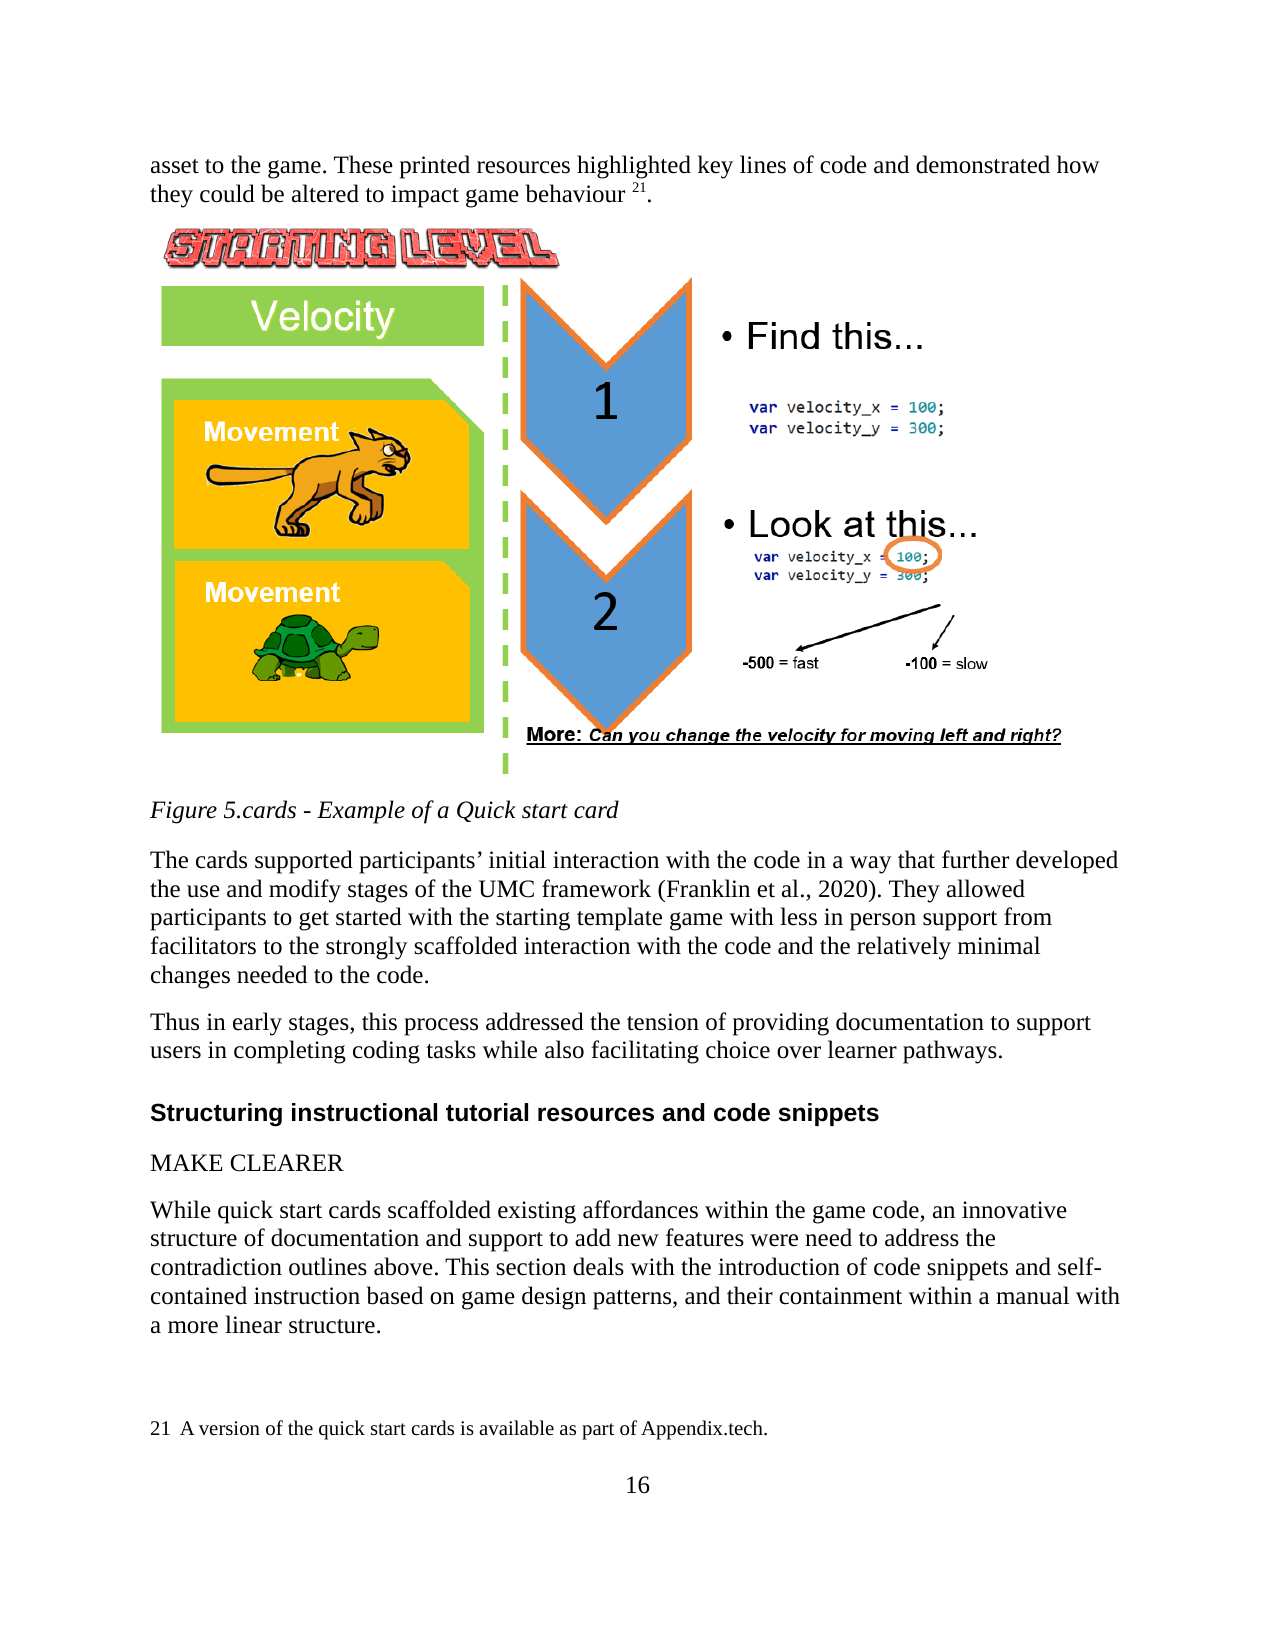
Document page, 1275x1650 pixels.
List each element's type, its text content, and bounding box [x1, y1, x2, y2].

text A version of the quick start cards is available as part of Appendix.tech. [150, 1416, 1125, 1440]
text While quick start cards scaffolded existing affordances within the game code, an innovative structure of documentation and support to add new features were need to address the contradiction outlines above. This section deals with the introduction of code snippets and self-contained instruction based on game design patterns, and their containment within a manual with a more linear structure. [150, 1195, 1125, 1338]
text The cards supported participants’ initial interaction with the code in a way that further developed the use and modify stages of the UMC framework (Franklin et al., 2020). They allowed participants to get started with the starting template game with less in person support from facilitators to the strongly scaffolded interaction with the code and the relatively minimal changes needed to the code. [150, 845, 1125, 989]
subtitle Structuring instructional tutorial resources and code snippets [150, 1098, 1125, 1127]
picture [150, 216, 1077, 783]
text asset to the game. These printed resources highlighted key lines of code and demonstrated how they could be altered to impact game behaviour . [150, 150, 1125, 207]
text MAKE CLEARER [150, 1148, 1125, 1177]
text Thus in early stages, this process addressed the tension of providing documentation to support users in completing coding tasks while also facilitating choice over learner pathways. [150, 1007, 1125, 1064]
text Figure 5.cards - Example of a Quick start card [150, 795, 1125, 823]
